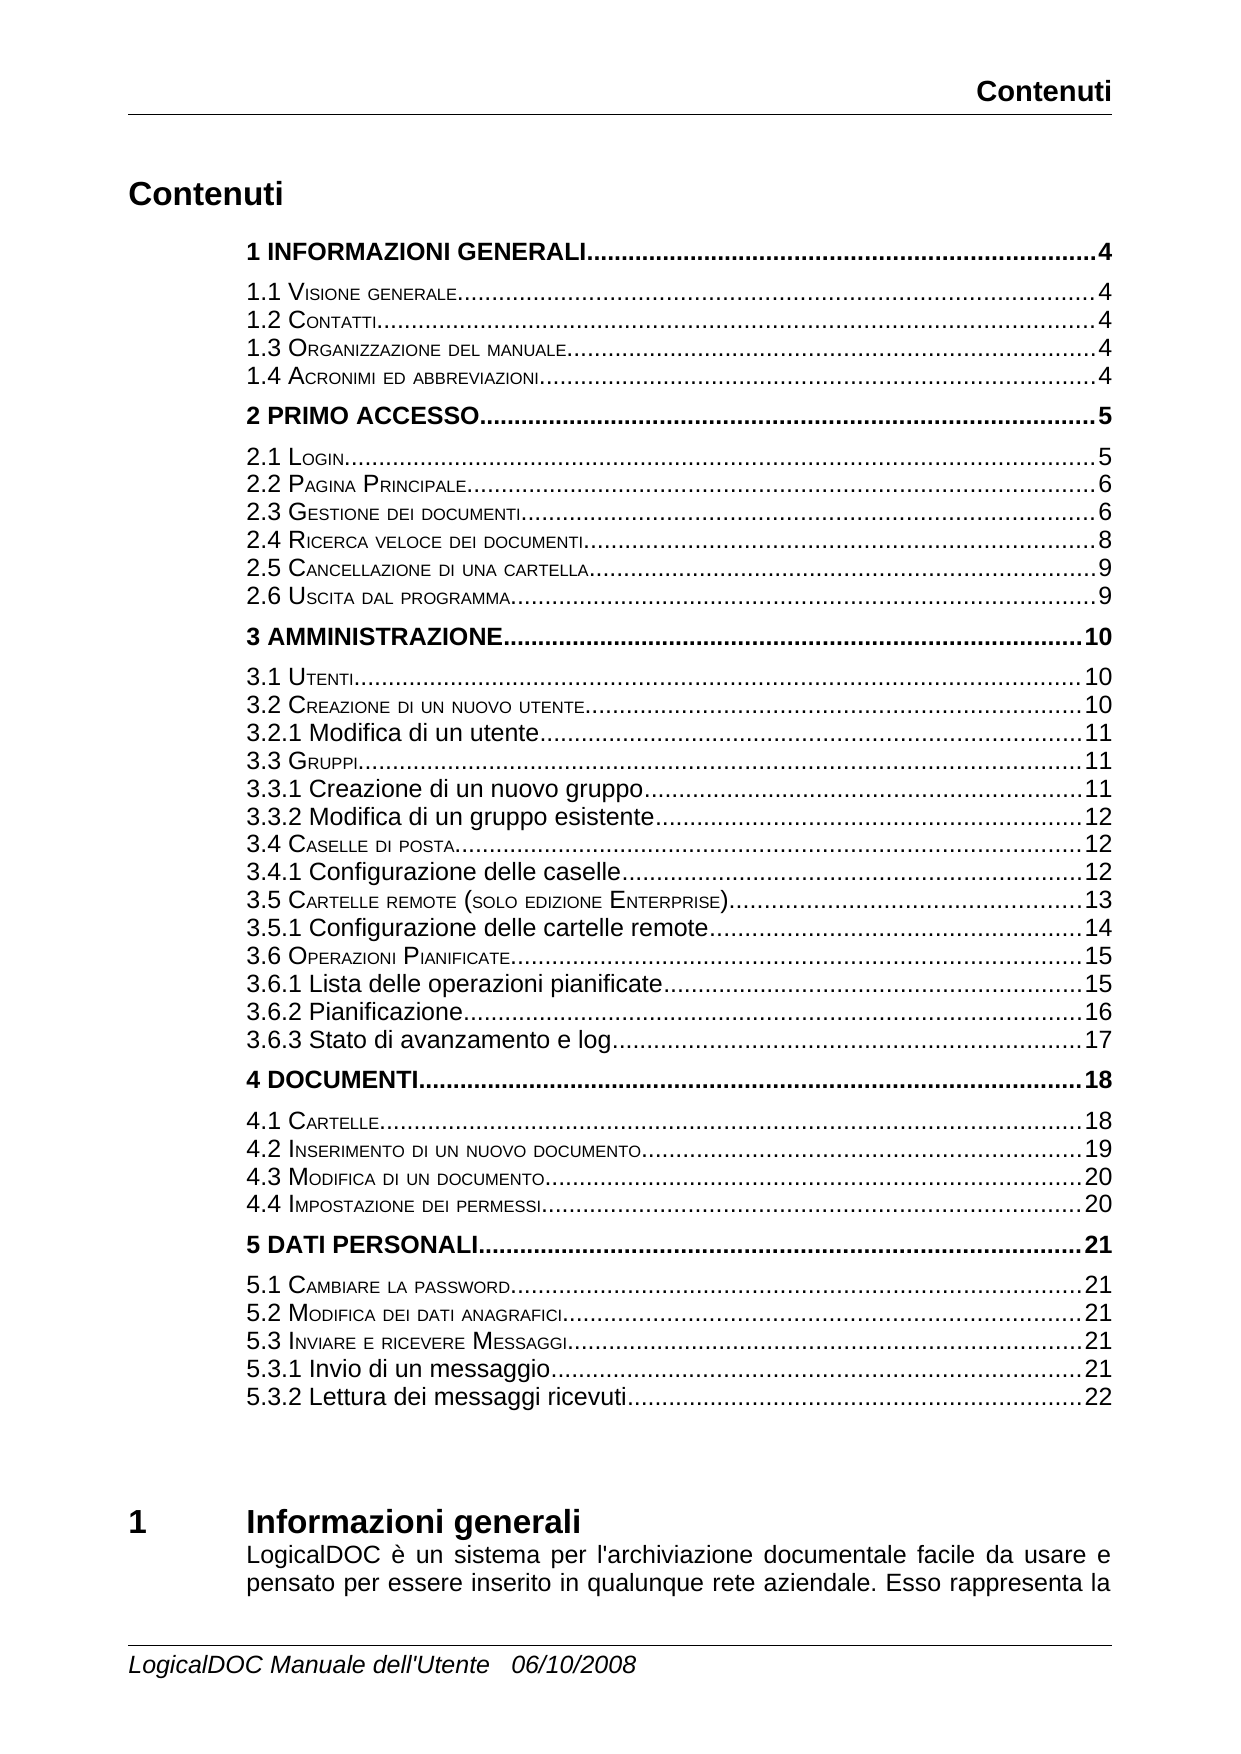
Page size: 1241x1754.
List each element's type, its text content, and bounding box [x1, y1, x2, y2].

text 1.1 Visione generale 4 [246, 278, 1112, 306]
text 3.3.2 Modifica di un gruppo esistente 12 [246, 802, 1112, 830]
text 1.3 Organizzazione del manuale 4 [246, 333, 1112, 361]
text LogicalDOC è un sistema per l'archiviazione documentale facile da usare e pensato per essere inserito in qualunque rete aziendale. Esso rappresenta la [246, 1541, 1112, 1597]
text 2.3 Gestione dei documenti 6 [246, 498, 1112, 526]
text 4 Documenti 18 [246, 1066, 1112, 1094]
text 2.2 Pagina Principale 6 [246, 470, 1112, 498]
text 3.2 Creazione di un nuovo utente 10 [246, 691, 1112, 718]
text 3.4.1 Configurazione delle caselle 12 [246, 858, 1112, 886]
text 5.1 Cambiare la password 21 [246, 1271, 1112, 1299]
subtitle Informazioni generali [128, 1504, 1112, 1541]
text 3.6.1 Lista delle operazioni pianificate 15 [246, 970, 1112, 998]
text 3 Amministrazione 10 [246, 622, 1112, 650]
text 4.3 Modifica di un documento 20 [246, 1162, 1112, 1190]
text 3.3 Gruppi 11 [246, 746, 1112, 774]
text 1.2 Contatti 4 [246, 306, 1112, 333]
text 5.3.1 Invio di un messaggio 21 [246, 1355, 1112, 1383]
text 3.6.2 Pianificazione 16 [246, 998, 1112, 1026]
text 3.2.1 Modifica di un utente 11 [246, 718, 1112, 746]
text 3.1 Utenti 10 [246, 663, 1112, 691]
text 1 Informazioni generali 4 [246, 237, 1112, 265]
text 3.5.1 Configurazione delle cartelle remote 14 [246, 914, 1112, 942]
text 4.2 Inserimento di un nuovo documento 19 [246, 1134, 1112, 1162]
text 1.4 Acronimi ed abbreviazioni 4 [246, 361, 1112, 389]
text 3.3.1 Creazione di un nuovo gruppo 11 [246, 774, 1112, 802]
text 2 Primo accesso 5 [246, 402, 1112, 430]
text 4.1 Cartelle 18 [246, 1106, 1112, 1134]
text 2.5 Cancellazione di una cartella 9 [246, 554, 1112, 582]
text 3.4 Caselle di posta 12 [246, 830, 1112, 858]
text 5.3.2 Lettura dei messaggi ricevuti 22 [246, 1383, 1112, 1411]
text 2.1 Login 5 [246, 442, 1112, 470]
text 2.6 Uscita dal programma 9 [246, 582, 1112, 610]
subtitle Contenuti [128, 175, 1112, 212]
text 5.3 Inviare e ricevere Messaggi 21 [246, 1327, 1112, 1355]
text 4.4 Impostazione dei permessi 20 [246, 1190, 1112, 1218]
text 5 Dati Personali 21 [246, 1231, 1112, 1258]
text 3.6.3 Stato di avanzamento e log 17 [246, 1026, 1112, 1053]
text 5.2 Modifica dei dati anagrafici 21 [246, 1299, 1112, 1327]
text 3.5 Cartelle remote (solo edizione Enterprise) 13 [246, 886, 1112, 914]
text 3.6 Operazioni Pianificate 15 [246, 942, 1112, 970]
text 2.4 Ricerca veloce dei documenti 8 [246, 526, 1112, 554]
